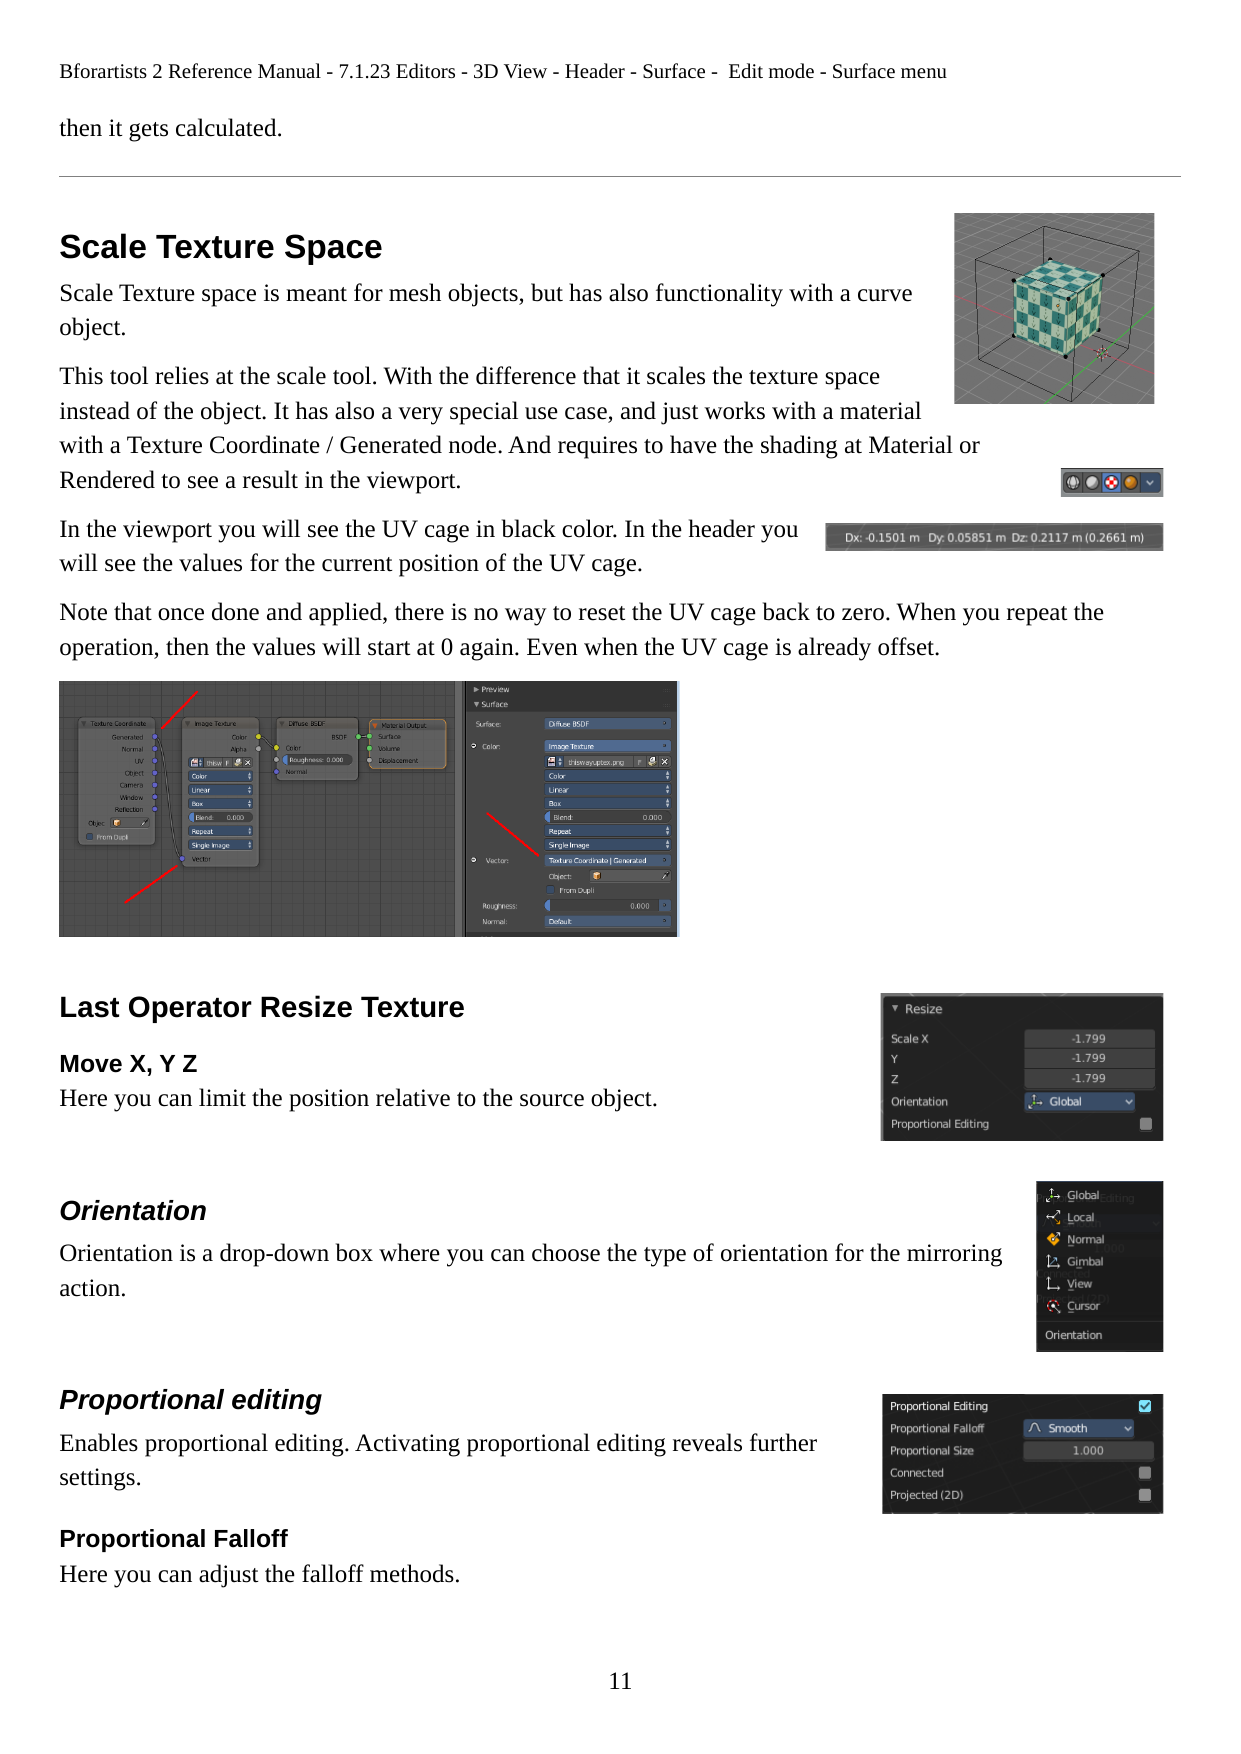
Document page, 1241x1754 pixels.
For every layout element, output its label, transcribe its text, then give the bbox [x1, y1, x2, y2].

picture [880, 993, 1164, 1141]
text then it gets calculated. [59, 113, 1181, 141]
subtitle Proportional editing [59, 1383, 1181, 1415]
subtitle Last Operator Resize Texture [59, 990, 1181, 1024]
text Orientation is a drop-down box where you can choose the type of orientation for the mirroring action. [59, 1238, 1036, 1302]
text Note that once done and applied, there is no way to reset the UV cage back to zero. When you repeat the operation, then the values will start at 0 again. Even when the UV cage is already offset. [59, 597, 1181, 661]
subtitle [1164, 1049, 1181, 1077]
picture [59, 681, 680, 937]
subtitle Scale Texture Space [59, 227, 954, 265]
subtitle Move X, Y Z [59, 1049, 880, 1077]
subtitle Orientation [59, 1194, 1036, 1226]
text Here you can adjust the falloff methods. [59, 1559, 1181, 1587]
subtitle [1164, 1194, 1181, 1226]
text Scale Texture space is meant for mesh objects, but has also functionality with a curve object. [59, 278, 954, 341]
picture [882, 1394, 1164, 1514]
text In the viewport you will see the UV cage in black color. In the header you will see the values for the current position of the UV cage. [59, 514, 1181, 577]
text Enables proportional editing. Activating proportional editing reveals further settings. [59, 1428, 882, 1491]
text Here you can limit the position relative to the source object. [59, 1083, 880, 1112]
picture [954, 213, 1155, 404]
subtitle [1155, 227, 1181, 265]
picture [825, 523, 1164, 551]
subtitle Proportional Falloff [59, 1524, 1181, 1552]
picture [1060, 468, 1164, 497]
picture [1036, 1181, 1164, 1352]
text This tool relies at the scale tool. With the difference that it scales the texture space instead of the object. It has also a very special use case, and just works with a material with a Texture Coordinate / Generated node. And requires to have the shading at Material or Rendered to see a result in the viewport. [59, 361, 1181, 493]
